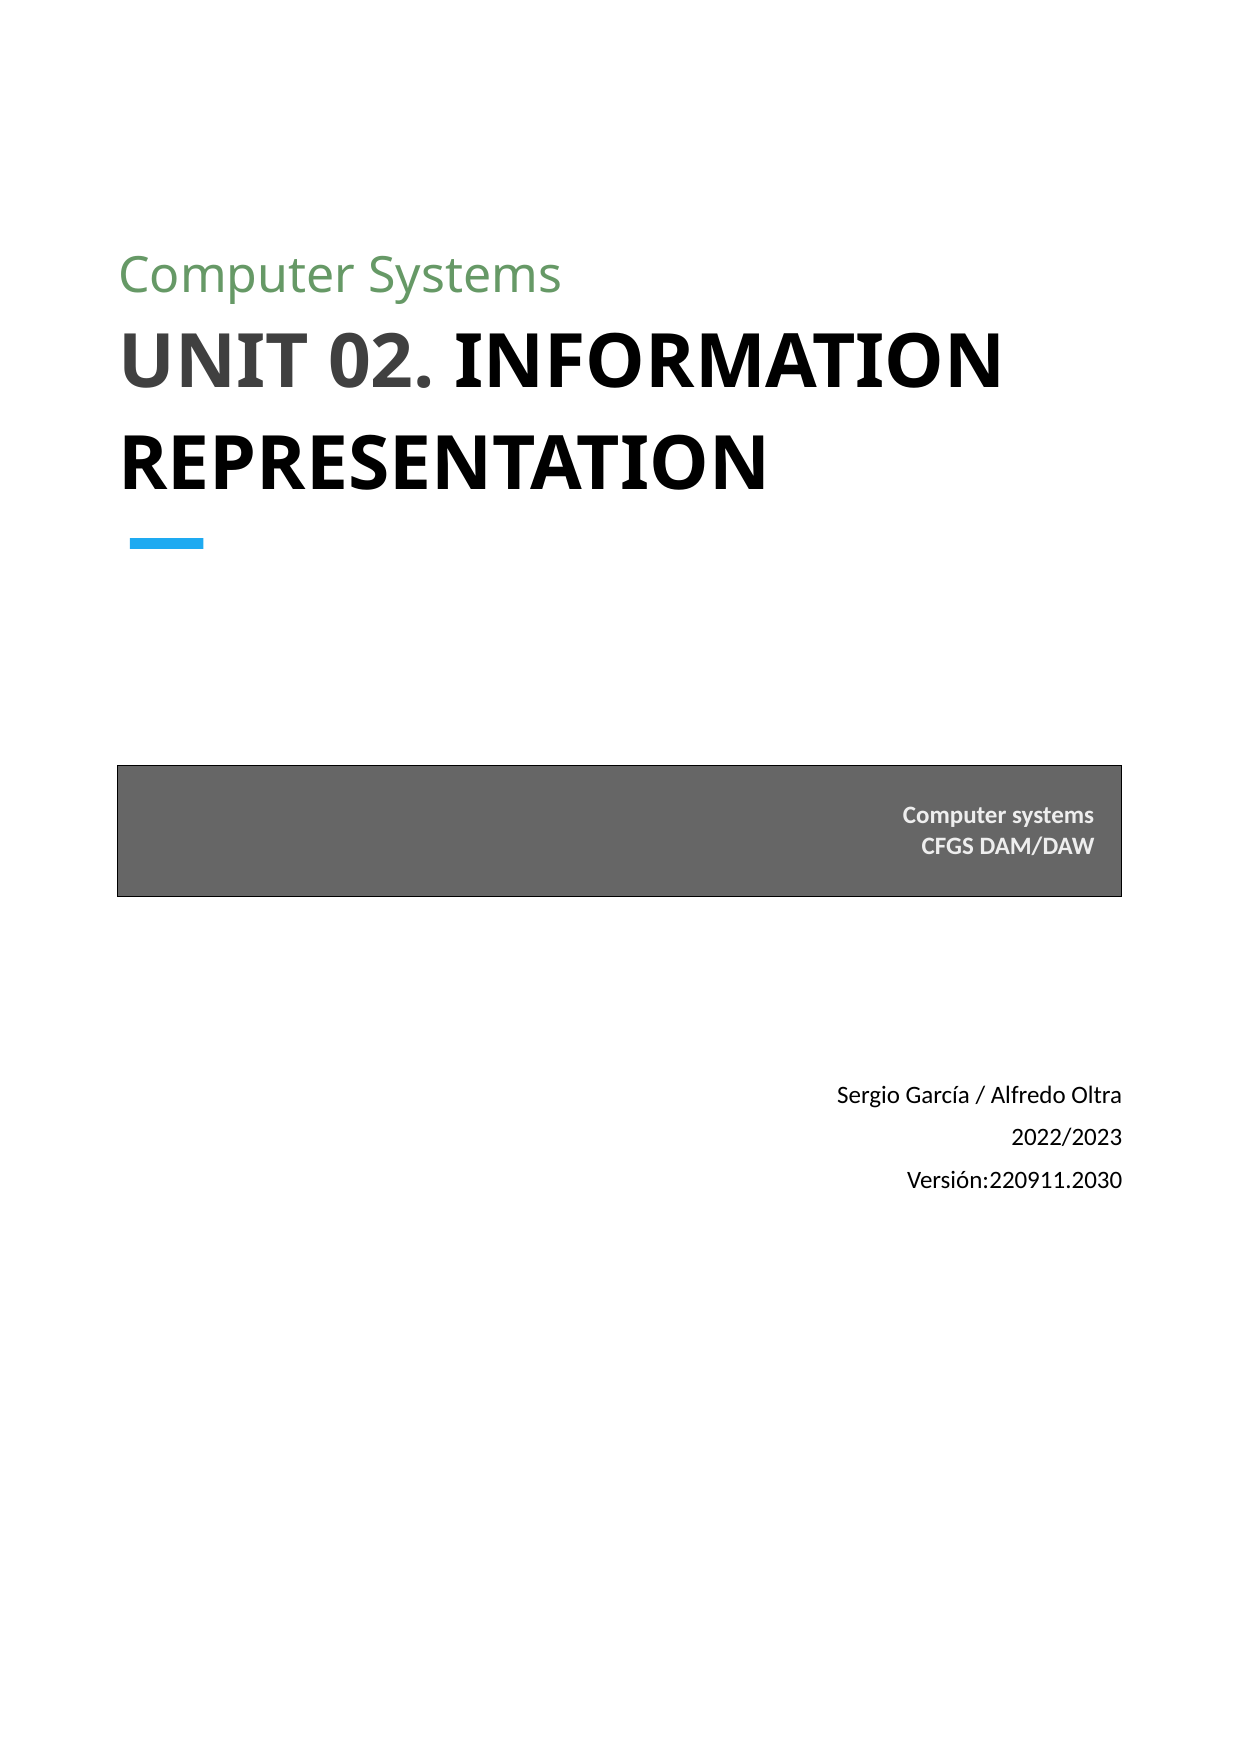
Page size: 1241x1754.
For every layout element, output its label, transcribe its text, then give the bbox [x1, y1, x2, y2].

text Computer Systems UNIT 02. Information Representation [118, 239, 1122, 512]
picture [129, 538, 204, 549]
text 2022/2023 [118, 1121, 1122, 1152]
text Computer systems [121, 800, 1094, 830]
text Sergio García / Alfredo Oltra [231, 1079, 1122, 1109]
text Versión:220911.2030 [118, 1164, 1122, 1194]
text CFGS DAM/DAW [121, 830, 1094, 861]
